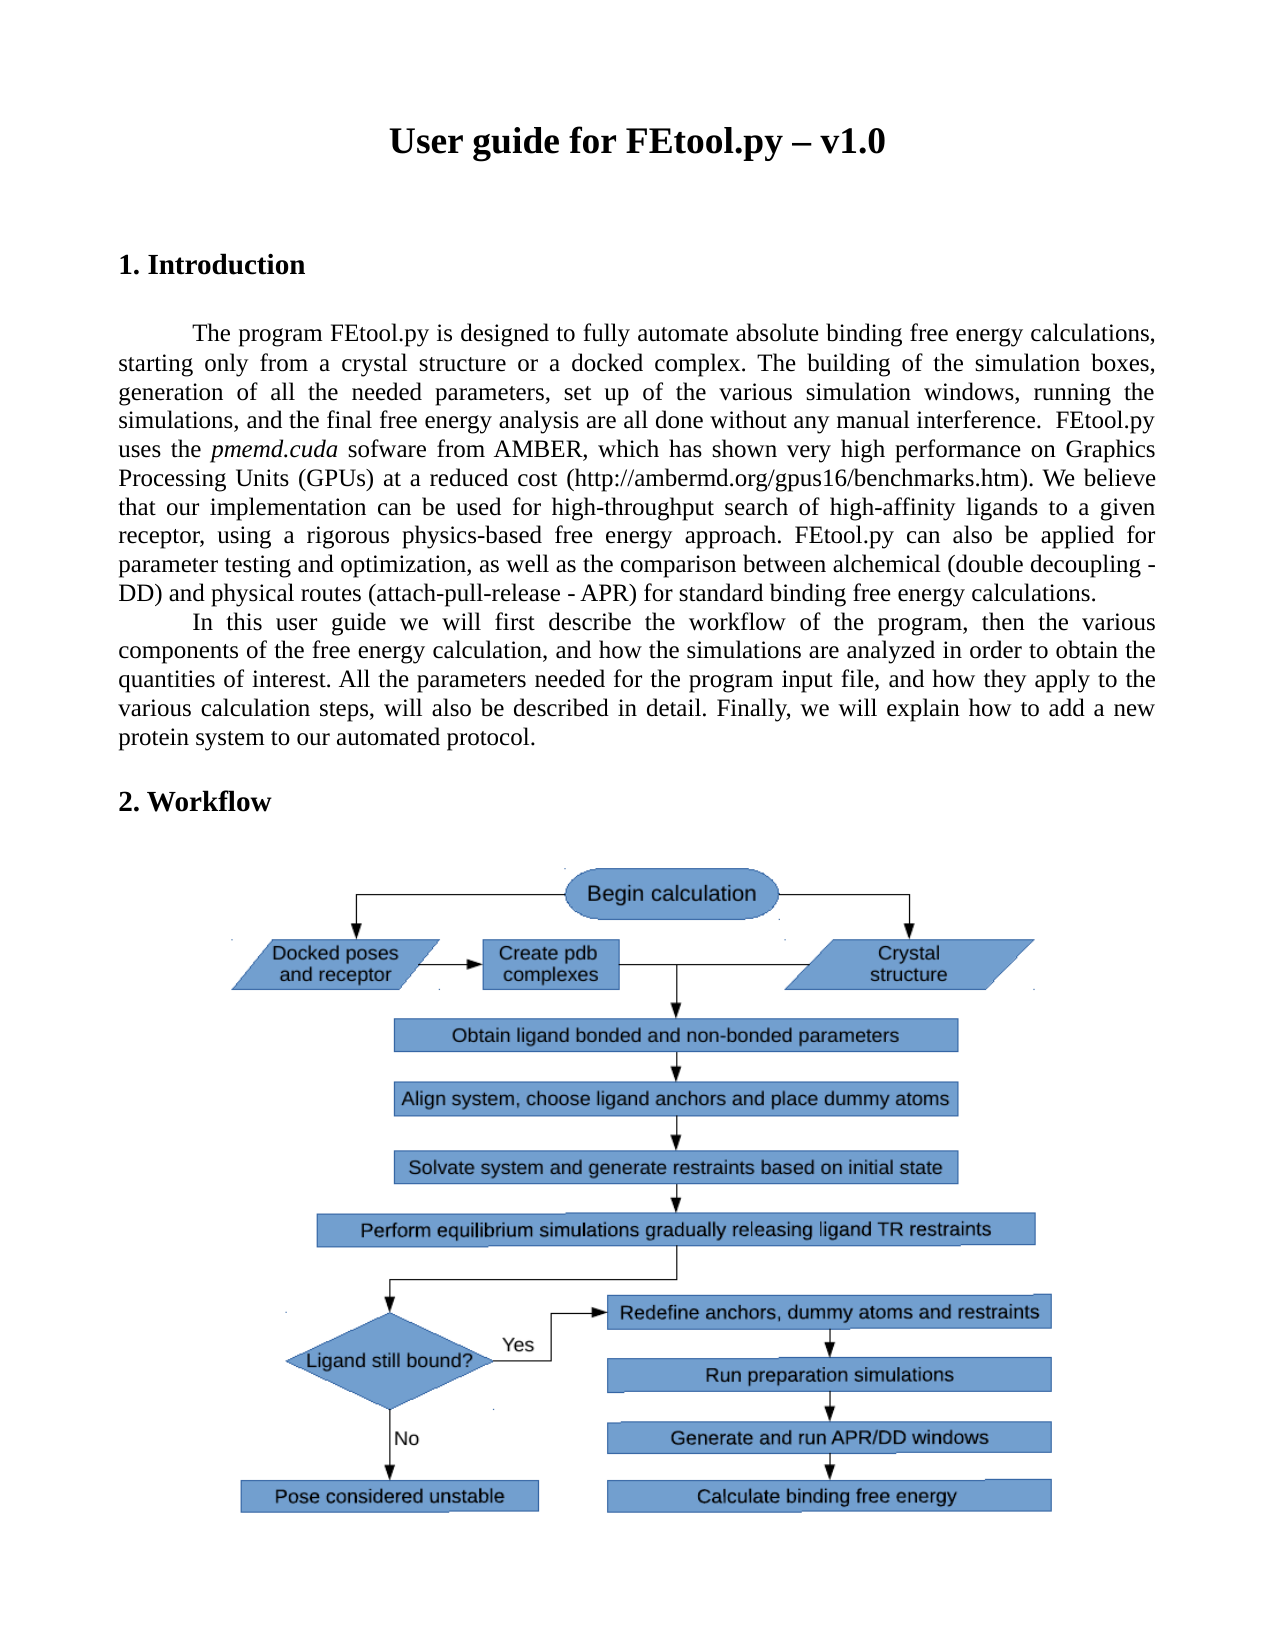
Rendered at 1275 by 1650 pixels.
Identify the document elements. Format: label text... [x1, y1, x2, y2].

text In this user guide we will first describe the workflow of the program, then the various components of the free energy calculation, and how the simulations are analyzed in order to obtain the quantities of interest. All the parameters needed for the program input file, and how they apply to the various calculation steps, will also be described in detail. Finally, we will explain how to add a new protein system to our automated protocol. [118, 607, 1157, 751]
text 1. Introduction [118, 247, 1157, 281]
text 2. Workflow [118, 784, 1157, 818]
text User guide for FEtool.py – v1.0 [118, 118, 1157, 161]
text The program FEtool.py is designed to fully automate absolute binding free energy calculations, starting only from a crystal structure or a docked complex. The building of the simulation boxes, generation of all the needed parameters, set up of the various simulation windows, running the simulations, and the final free energy analysis are all done without any manual interference. FEtool.py uses the pmemd.cuda sofware from AMBER, which has shown very high performance on Graphics Processing Units (GPUs) at a reduced cost (http://ambermd.org/gpus16/benchmarks.htm). We believe that our implementation can be used for high-throughput search of high-affinity ligands to a given receptor, using a rigorous physics-based free energy approach. FEtool.py can also be applied for parameter testing and optimization, as well as the comparison between alchemical (double decoupling -DD) and physical routes (attach-pull-release - APR) for standard binding free energy calculations. [118, 314, 1157, 607]
picture [190, 867, 1113, 1532]
